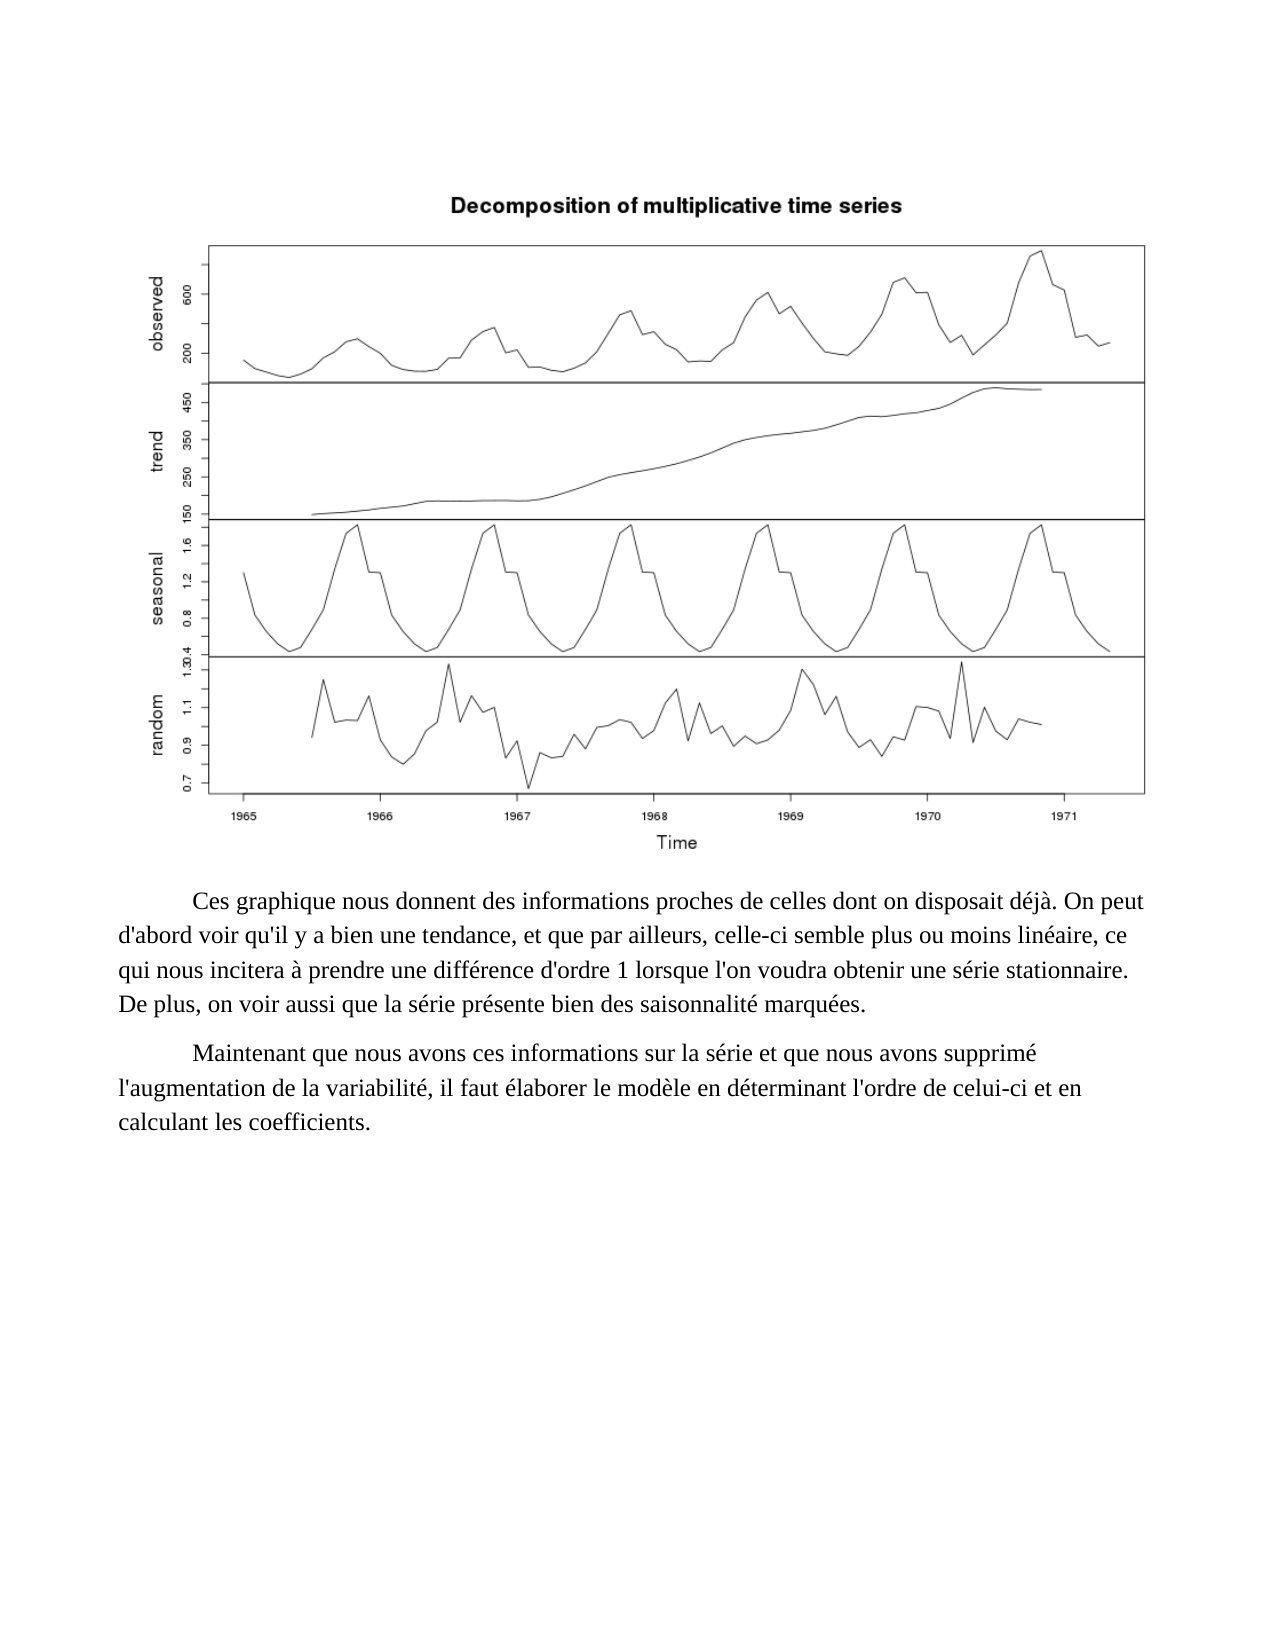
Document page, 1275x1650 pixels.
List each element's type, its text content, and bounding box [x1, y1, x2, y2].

text Maintenant que nous avons ces informations sur la série et que nous avons supprimé l'augmentation de la variabilité, il faut élaborer le modèle en déterminant l'ordre de celui-ci et en calculant les coefficients. [118, 1038, 1157, 1136]
picture [135, 173, 1175, 881]
text Ces graphique nous donnent des informations proches de celles dont on disposait déjà. On peut d'abord voir qu'il y a bien une tendance, et que par ailleurs, celle-ci semble plus ou moins linéaire, ce qui nous incitera à prendre une différence d'ordre 1 lorsque l'on voudra obtenir une série stationnaire. De plus, on voir aussi que la série présente bien des saisonnalité marquées. [118, 167, 1157, 1018]
